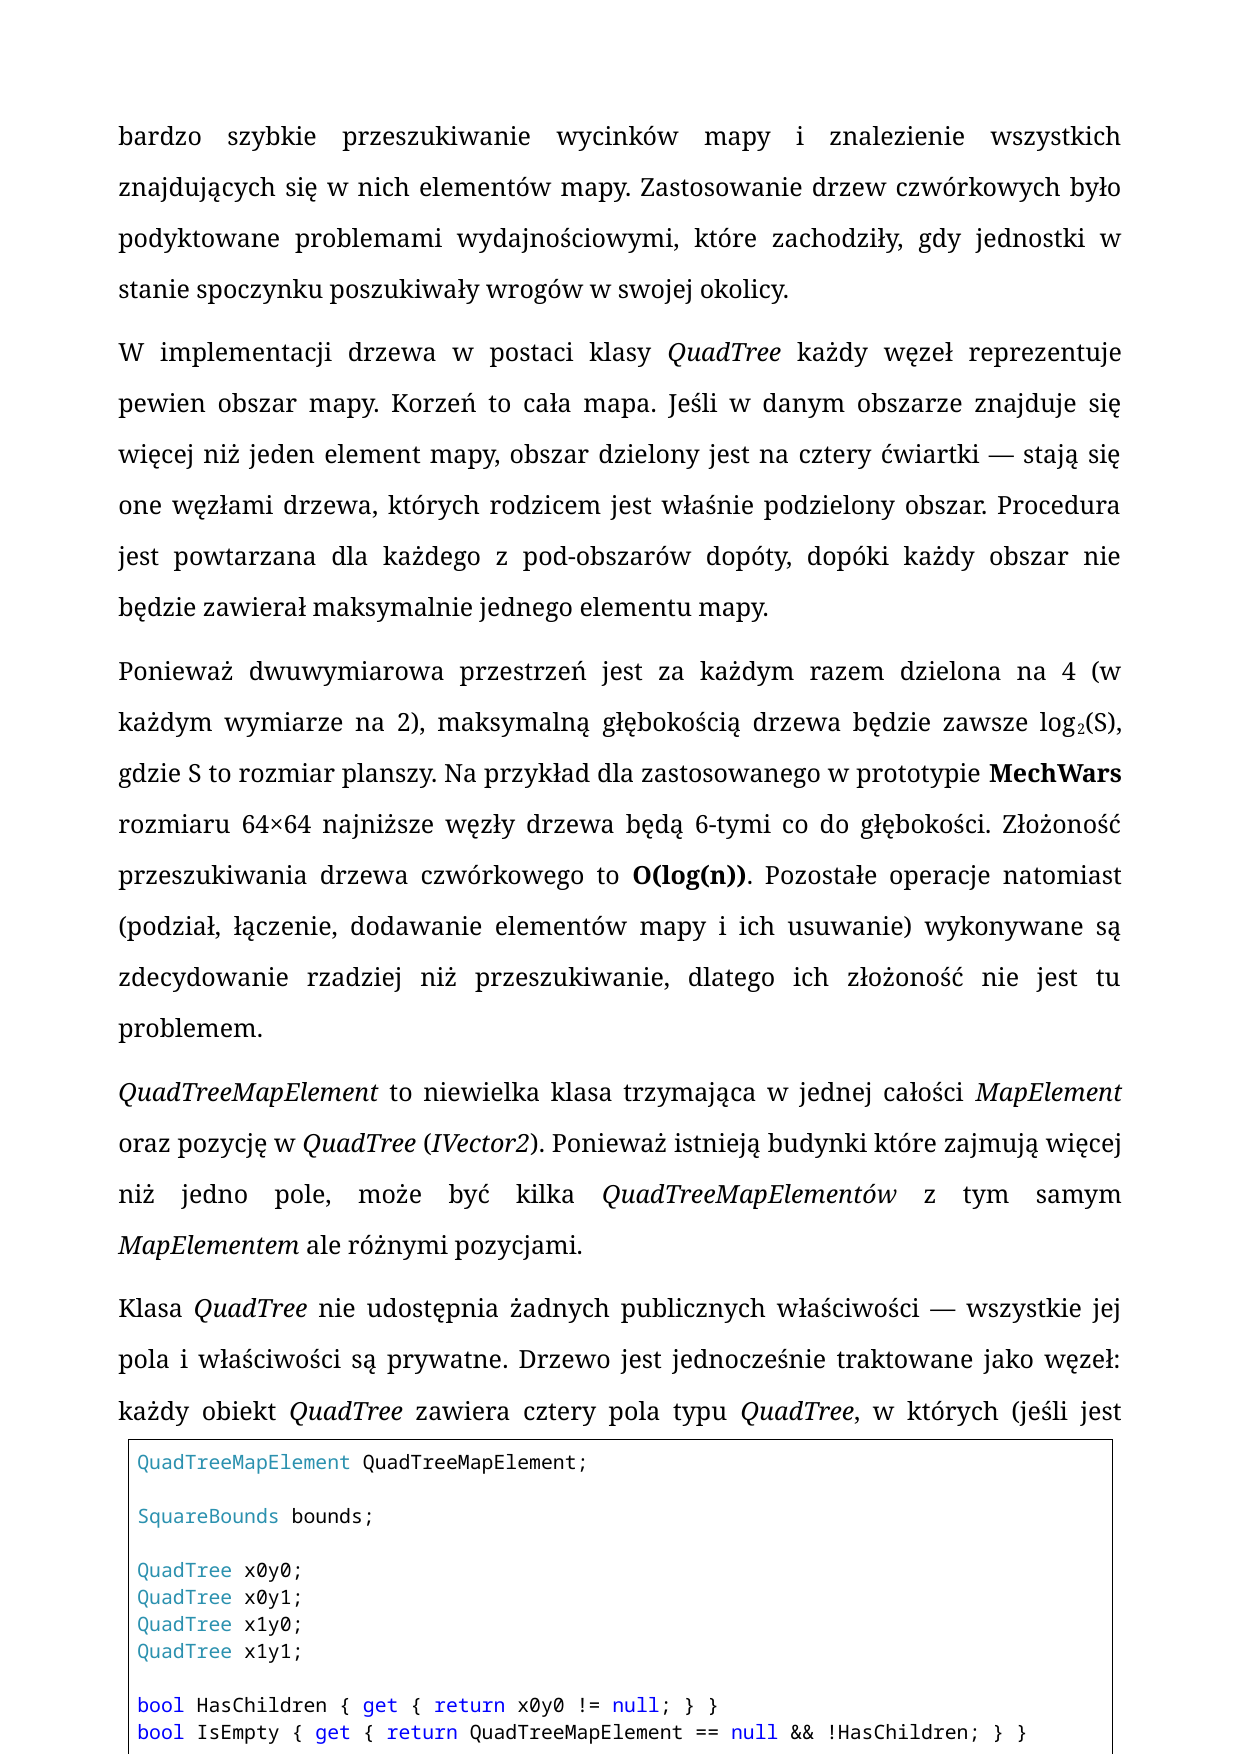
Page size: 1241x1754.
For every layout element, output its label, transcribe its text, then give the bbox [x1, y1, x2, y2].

text QuadTreeMapElement QuadTreeMapElement; [137, 1448, 1103, 1475]
text bardzo szybkie przeszukiwanie wycinków mapy i znalezienie wszystkich znajdujących się w nich elementów mapy. Zastosowanie drzew czwórkowych było podyktowane problemami wydajnościowymi, które zachodziły, gdy jednostki w stanie spoczynku poszukiwały wrogów w swojej okolicy. [118, 118, 1122, 305]
text Klasa QuadTree nie udostępnia żadnych publicznych właściwości — wszystkie jej pola i właściwości są prywatne. Drzewo jest jednocześnie traktowane jako węzeł: każdy obiekt QuadTree zawiera cztery pola typu QuadTree, w których (jeśli jest [118, 1291, 1122, 1427]
text [129, 1440, 1112, 1754]
text Ponieważ dwuwymiarowa przestrzeń jest za każdym razem dzielona na 4 (w każdym wymiarze na 2), maksymalną głębokością drzewa będzie zawsze log2(S), gdzie S to rozmiar planszy. Na przykład dla zastosowanego w prototypie MechWars rozmiaru 64×64 najniższe węzły drzewa będą 6-tymi co do głębokości. Złożoność przeszukiwania drzewa czwórkowego to O(log(n)). Pozostałe operacje natomiast (podział, łączenie, dodawanie elementów mapy i ich usuwanie) wykonywane są zdecydowanie rzadziej niż przeszukiwanie, dlatego ich złożoność nie jest tu problemem. [118, 653, 1122, 1045]
text SquareBounds bounds; [137, 1502, 1103, 1529]
text QuadTree x0y0; [137, 1556, 1103, 1583]
text W implementacji drzewa w postaci klasy QuadTree każdy węzeł reprezentuje pewien obszar mapy. Korzeń to cała mapa. Jeśli w danym obszarze znajduje się więcej niż jeden element mapy, obszar dzielony jest na cztery ćwiartki — stają się one węzłami drzewa, których rodzicem jest właśnie podzielony obszar. Procedura jest powtarzana dla każdego z pod-obszarów dopóty, dopóki każdy obszar nie będzie zawierał maksymalnie jednego elementu mapy. [118, 335, 1122, 624]
text bool HasChildren { get { return x0y0 != null; } } [137, 1691, 1103, 1718]
text bool IsEmpty { get { return QuadTreeMapElement == null && !HasChildren; } } [137, 1718, 1103, 1745]
text QuadTreeMapElement to niewielka klasa trzymająca w jednej całości MapElement oraz pozycję w QuadTree (IVector2). Ponieważ istnieją budynki które zajmują więcej niż jedno pole, może być kilka QuadTreeMapElementów z tym samym MapElementem ale różnymi pozycjami. [118, 1074, 1122, 1262]
text QuadTree x1y1; [137, 1637, 1103, 1664]
text QuadTree x0y1; [137, 1583, 1103, 1610]
text QuadTree x1y0; [137, 1610, 1103, 1637]
